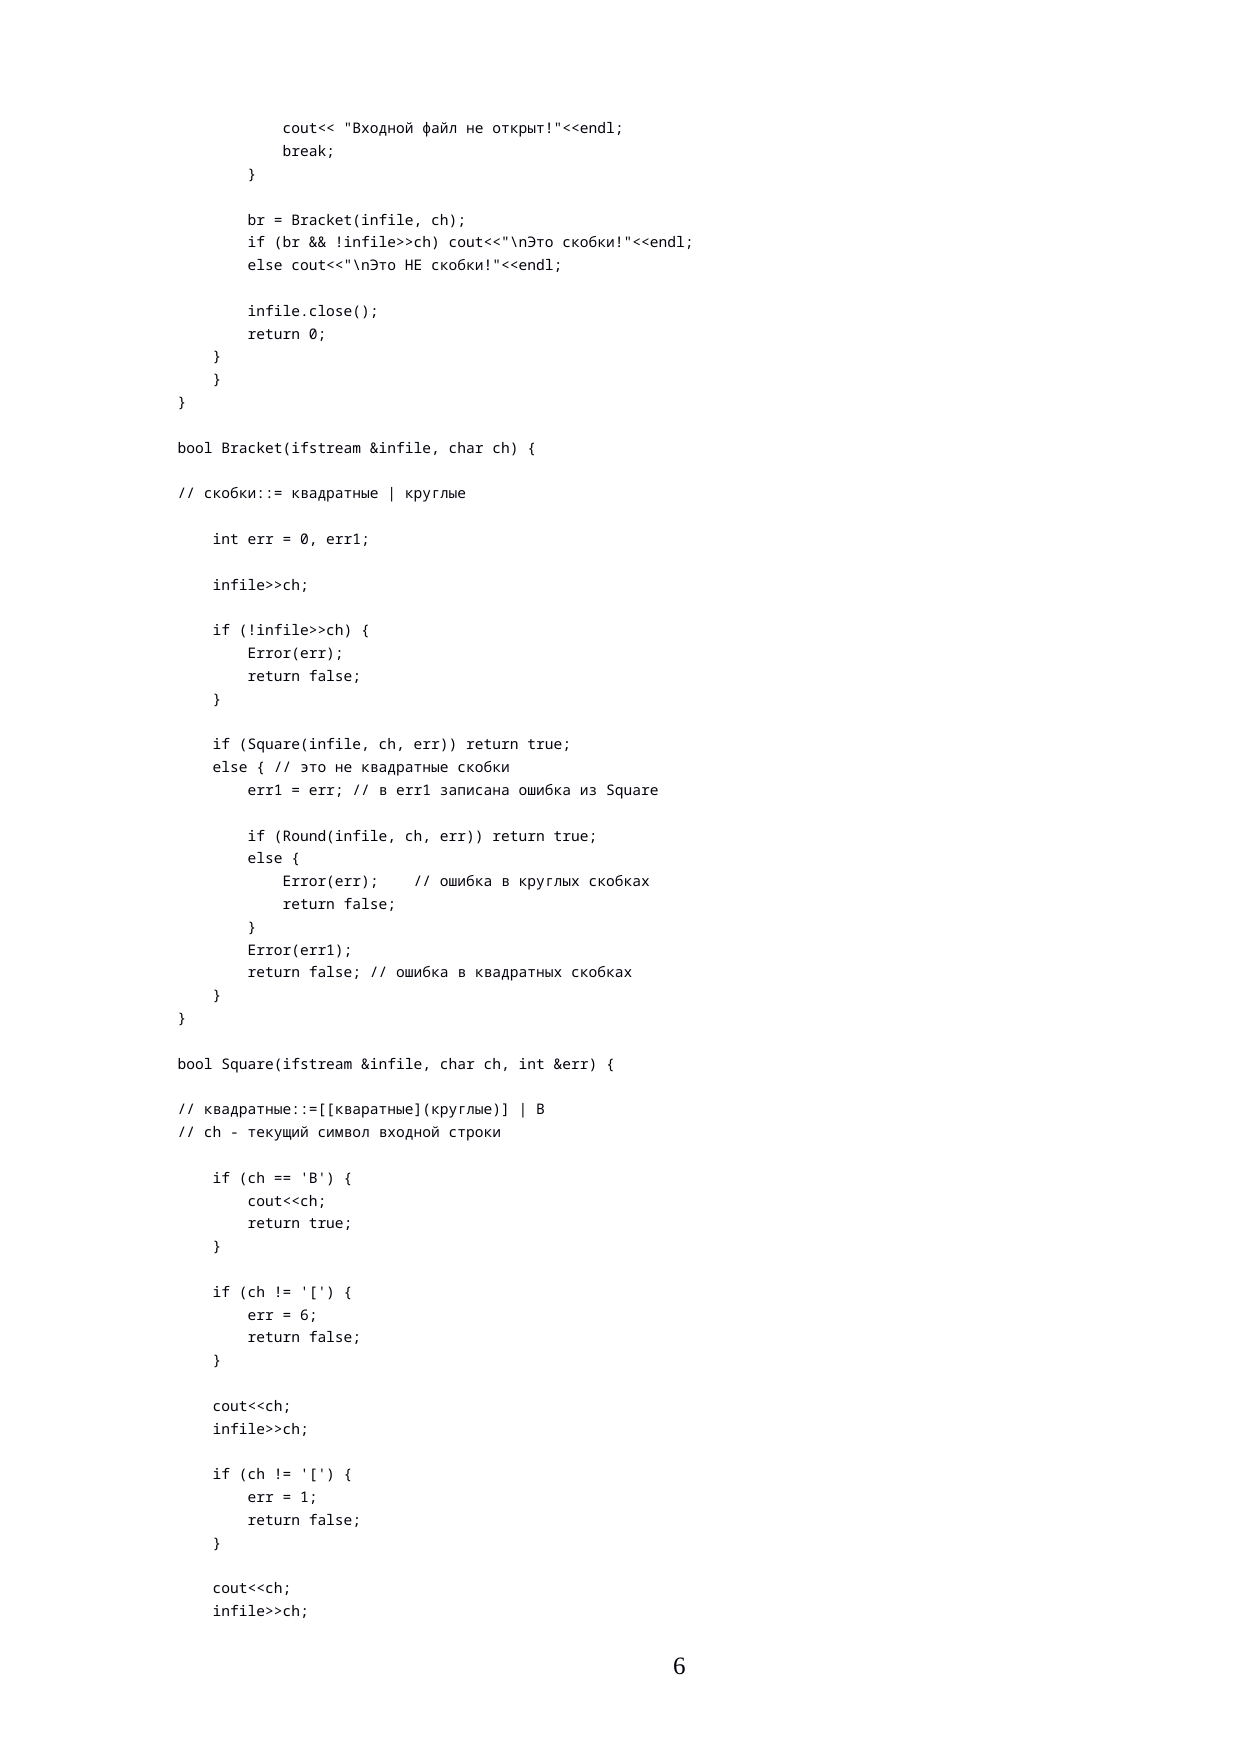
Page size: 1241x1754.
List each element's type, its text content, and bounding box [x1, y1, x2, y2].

text cout<<ch; [177, 1578, 1181, 1598]
text Error(err1); [177, 939, 1181, 959]
text return false; [177, 1510, 1181, 1529]
text return false; // ошибка в квадратных скобках [177, 962, 1181, 982]
text if (Square(infile, ch, err)) return true; [177, 734, 1181, 754]
text } [177, 688, 1181, 708]
text break; [177, 141, 1181, 161]
text Error(err); // ошибка в круглых скобках [177, 871, 1181, 891]
text } [177, 985, 1181, 1005]
text } [177, 1350, 1181, 1370]
text infile>>ch; [177, 1601, 1181, 1621]
text bool Bracket(ifstream &infile, char ch) { [177, 437, 1181, 457]
text if (!infile>>ch) { [177, 620, 1181, 640]
text cout<< "Входной файл не открыт!"<<endl; [177, 118, 1181, 138]
text } [177, 1532, 1181, 1552]
text } [177, 346, 1181, 366]
text return false; [177, 894, 1181, 914]
text // ch - текущий символ входной строки [177, 1122, 1181, 1142]
text int err = 0, err1; [177, 529, 1181, 549]
text } [177, 392, 1181, 412]
text else cout<<"\nЭто НЕ скобки!"<<endl; [177, 255, 1181, 275]
text } [177, 164, 1181, 184]
text } [177, 1008, 1181, 1028]
text } [177, 369, 1181, 389]
text } [177, 1236, 1181, 1256]
text Error(err); [177, 643, 1181, 663]
text if (ch != '[') { [177, 1282, 1181, 1301]
text if (ch == 'B') { [177, 1167, 1181, 1187]
text if (Round(infile, ch, err)) return true; [177, 825, 1181, 845]
text infile>>ch; [177, 574, 1181, 594]
text // скобки::= квадратные | круглые [177, 483, 1181, 503]
text else { // это не квадратные скобки [177, 757, 1181, 777]
text infile>>ch; [177, 1418, 1181, 1438]
text return true; [177, 1213, 1181, 1233]
text err1 = err; // в err1 записана ошибка из Square [177, 780, 1181, 799]
text // квадратные::=[[кваратные](круглые)] | B [177, 1099, 1181, 1119]
text return 0; [177, 323, 1181, 343]
text else { [177, 848, 1181, 868]
text br = Bracket(infile, ch); [177, 209, 1181, 229]
text return false; [177, 666, 1181, 686]
text err = 6; [177, 1304, 1181, 1324]
text cout<<ch; [177, 1190, 1181, 1210]
text infile.close(); [177, 301, 1181, 321]
text if (br && !infile>>ch) cout<<"\nЭто скобки!"<<endl; [177, 232, 1181, 252]
text } [177, 917, 1181, 936]
text cout<<ch; [177, 1396, 1181, 1416]
text bool Square(ifstream &infile, char ch, int &err) { [177, 1053, 1181, 1073]
text if (ch != '[') { [177, 1464, 1181, 1484]
text return false; [177, 1327, 1181, 1347]
text err = 1; [177, 1487, 1181, 1507]
